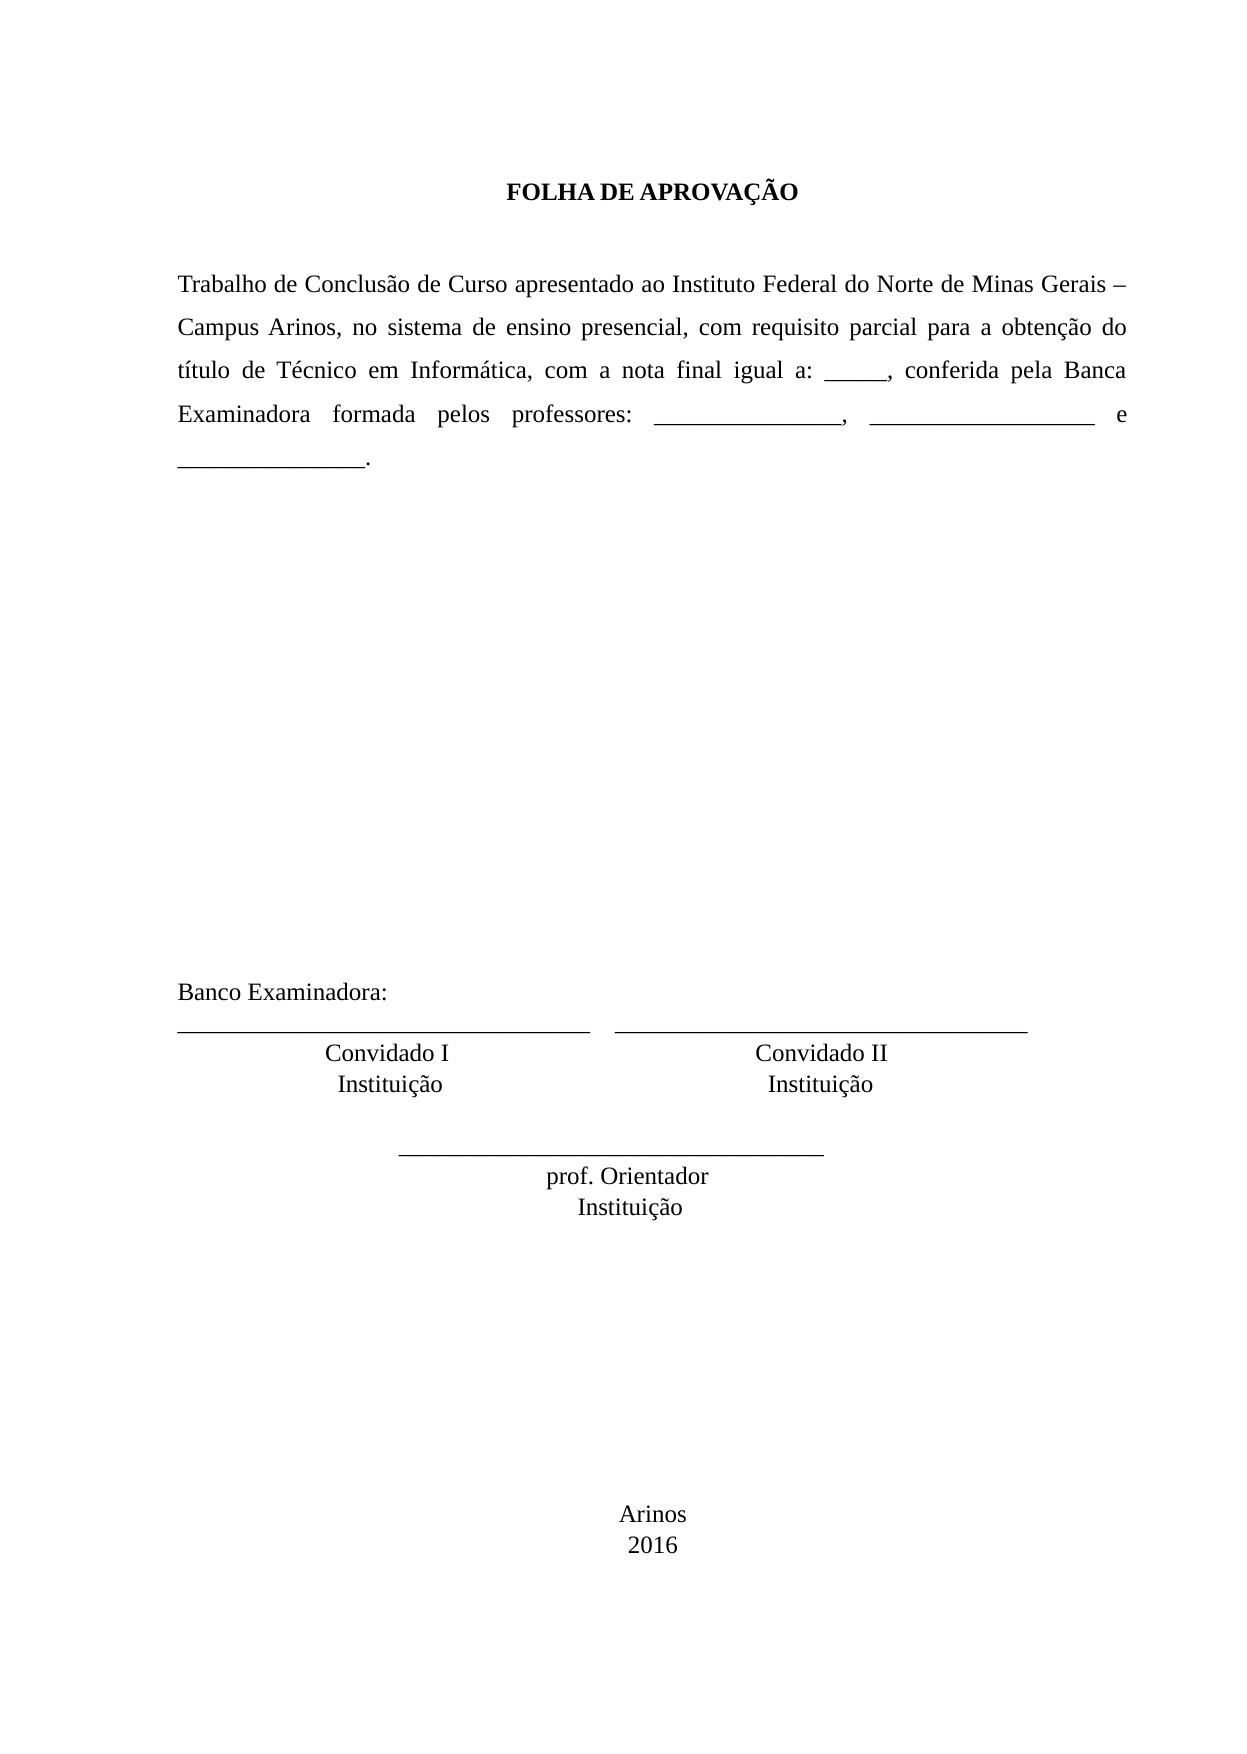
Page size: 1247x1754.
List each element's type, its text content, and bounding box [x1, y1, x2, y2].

text _________________________________ _________________________________ [177, 1007, 1128, 1036]
text Arinos [177, 1499, 1128, 1528]
text Instituição [546, 1192, 1128, 1221]
text 2016 [177, 1530, 1128, 1558]
text Trabalho de Conclusão de Curso apresentado ao Instituto Federal do Norte de Minas Gerais – Campus Arinos, no sistema de ensino presencial, com requisito parcial para a obtenção do título de Técnico em Informática, com a nota final igual a: _____, conferida pela Banca Examinadora formada pelos professores: _______________, __________________ e _______________. [177, 269, 1128, 471]
text prof. Orientador [546, 1161, 1128, 1190]
text Banco Examinadora: [177, 977, 1128, 1005]
text __________________________________ [398, 1130, 1128, 1159]
text FOLHA DE APROVAÇÃO [177, 177, 1128, 206]
text Convidado I Convidado II [325, 1038, 1128, 1067]
text Instituição Instituição [251, 1069, 1128, 1098]
